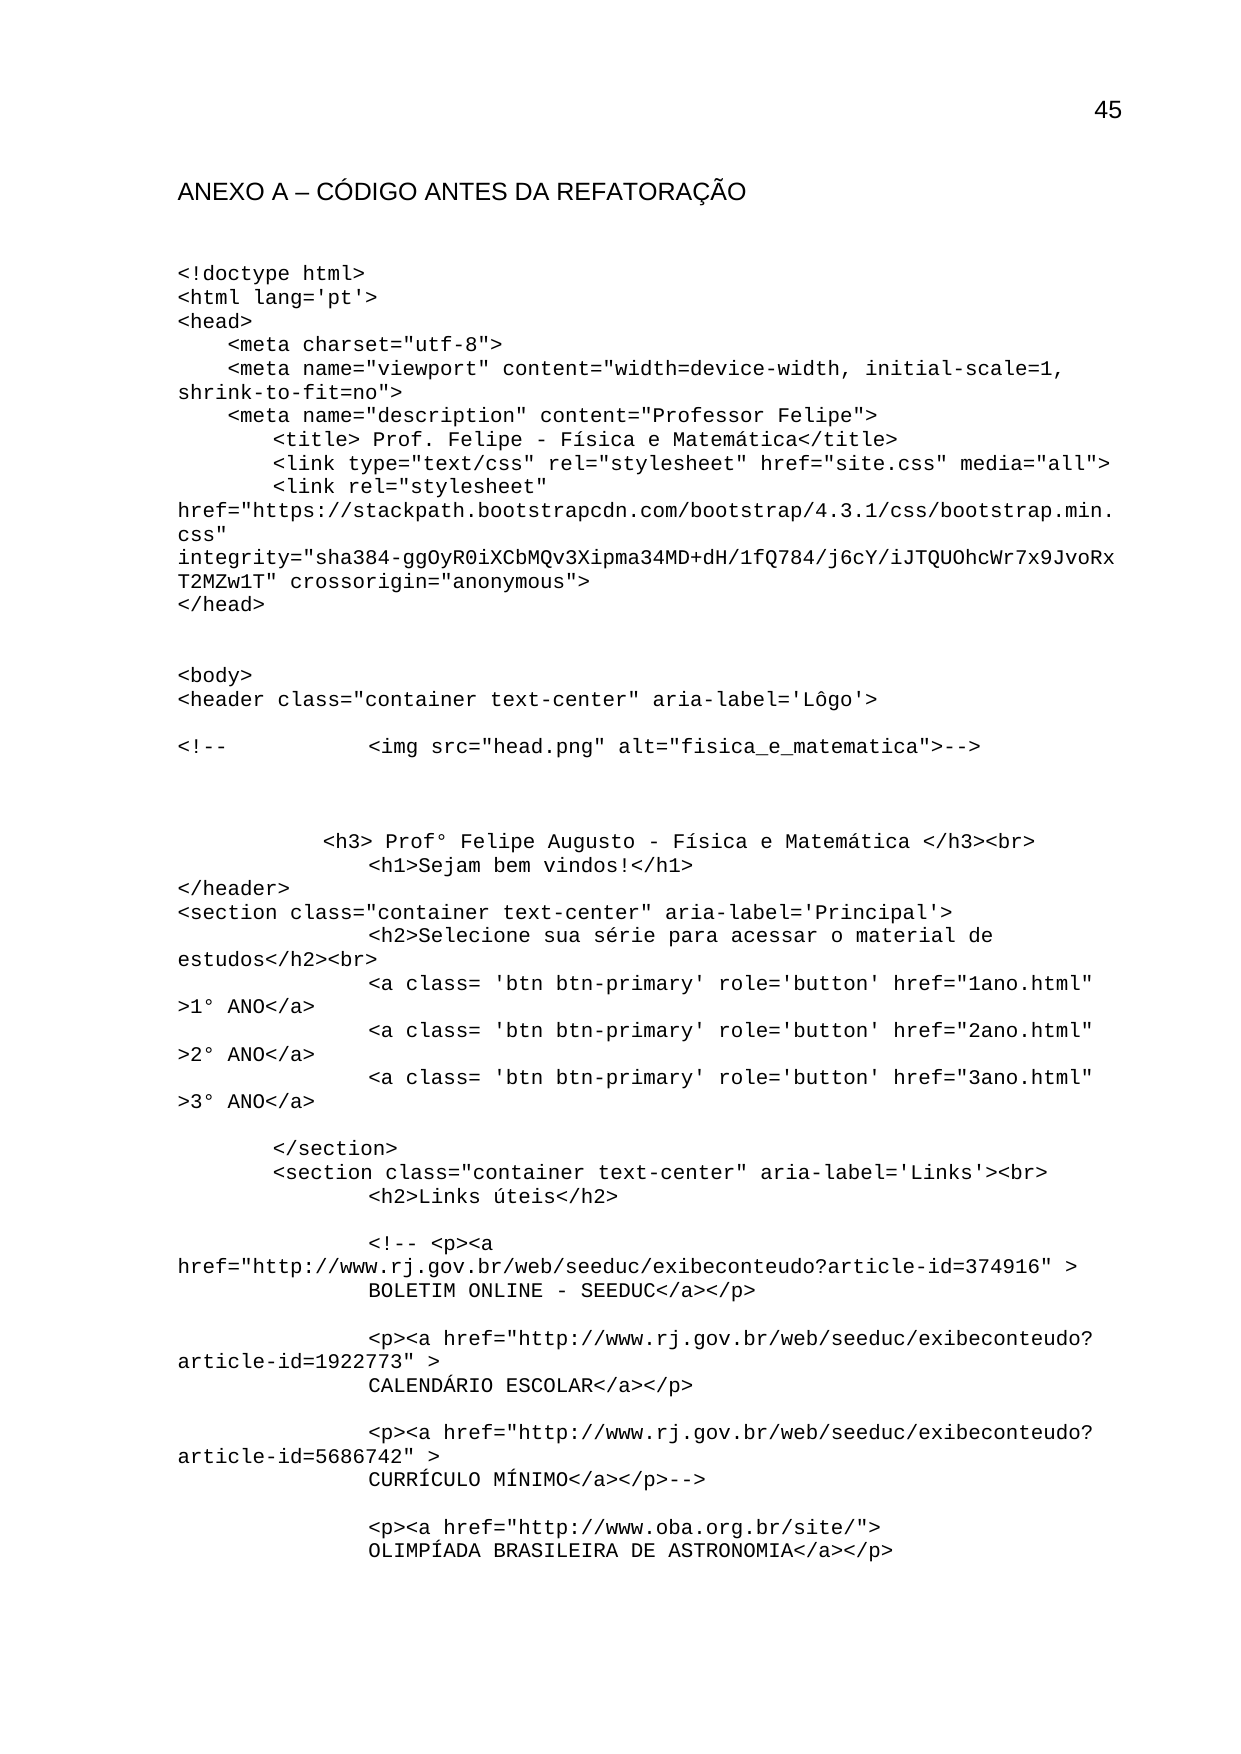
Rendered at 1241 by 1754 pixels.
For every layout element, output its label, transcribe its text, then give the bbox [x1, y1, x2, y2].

text OLIMPÍADA BRASILEIRA DE ASTRONOMIA</a></p> [177, 1540, 1122, 1564]
text <p><a href="http://www.oba.org.br/site/"> [177, 1517, 1122, 1540]
text <!-- <p><a href="http://www.rj.gov.br/web/seeduc/exibeconteudo?article-id=374916" > [177, 1233, 1122, 1280]
text <!-- <img src="head.png" alt="fisica_e_matematica">--> [177, 736, 1122, 760]
text </section> [177, 1138, 1122, 1162]
text <h1>Sejam bem vindos!</h1> [177, 854, 1122, 878]
text <h3> Prof° Felipe Augusto - Física e Matemática </h3><br> [177, 831, 1122, 854]
text <meta name="viewport" content="width=device-width, initial-scale=1, shrink-to-fit=no"> [177, 358, 1122, 405]
text BOLETIM ONLINE - SEEDUC</a></p> [177, 1280, 1122, 1304]
text <a class= 'btn btn-primary' role='button' href="2ano.html" >2° ANO</a> [177, 1020, 1122, 1067]
text </header> [177, 878, 1122, 902]
text <h2>Links úteis</h2> [177, 1186, 1122, 1209]
text CALENDÁRIO ESCOLAR</a></p> [177, 1375, 1122, 1398]
text <header class="container text-center" aria-label='Lôgo'> [177, 689, 1122, 713]
text <meta name="description" content="Professor Felipe"> [177, 405, 1122, 429]
text <p><a href="http://www.rj.gov.br/web/seeduc/exibeconteudo?article-id=5686742" > [177, 1422, 1122, 1469]
text <section class="container text-center" aria-label='Links'><br> [177, 1162, 1122, 1186]
text <meta charset="utf-8"> [177, 334, 1122, 358]
text <html lang='pt'> [177, 287, 1122, 311]
text </head> [177, 594, 1122, 618]
text <a class= 'btn btn-primary' role='button' href="3ano.html" >3° ANO</a> [177, 1067, 1122, 1115]
text ANEXO A – CÓDIGO ANTES DA REFATORAÇÃO [177, 177, 1122, 206]
text <!doctype html> [177, 263, 1122, 287]
text <link rel="stylesheet" href="https://stackpath.bootstrapcdn.com/bootstrap/4.3.1/css/bootstrap.min.css" integrity="sha384-ggOyR0iXCbMQv3Xipma34MD+dH/1fQ784/j6cY/iJTQUOhcWr7x9JvoRxT2MZw1T" crossorigin="anonymous"> [177, 476, 1122, 594]
text <section class="container text-center" aria-label='Principal'> [177, 902, 1122, 926]
text <head> [177, 311, 1122, 334]
text CURRÍCULO MÍNIMO</a></p>--> [177, 1469, 1122, 1493]
text <body> [177, 665, 1122, 689]
text <h2>Selecione sua série para acessar o material de estudos</h2><br> [177, 926, 1122, 973]
text <title> Prof. Felipe - Física e Matemática</title> [177, 429, 1122, 453]
text <a class= 'btn btn-primary' role='button' href="1ano.html" >1° ANO</a> [177, 973, 1122, 1020]
text <link type="text/css" rel="stylesheet" href="site.css" media="all"> [177, 453, 1122, 476]
text <p><a href="http://www.rj.gov.br/web/seeduc/exibeconteudo?article-id=1922773" > [177, 1327, 1122, 1375]
